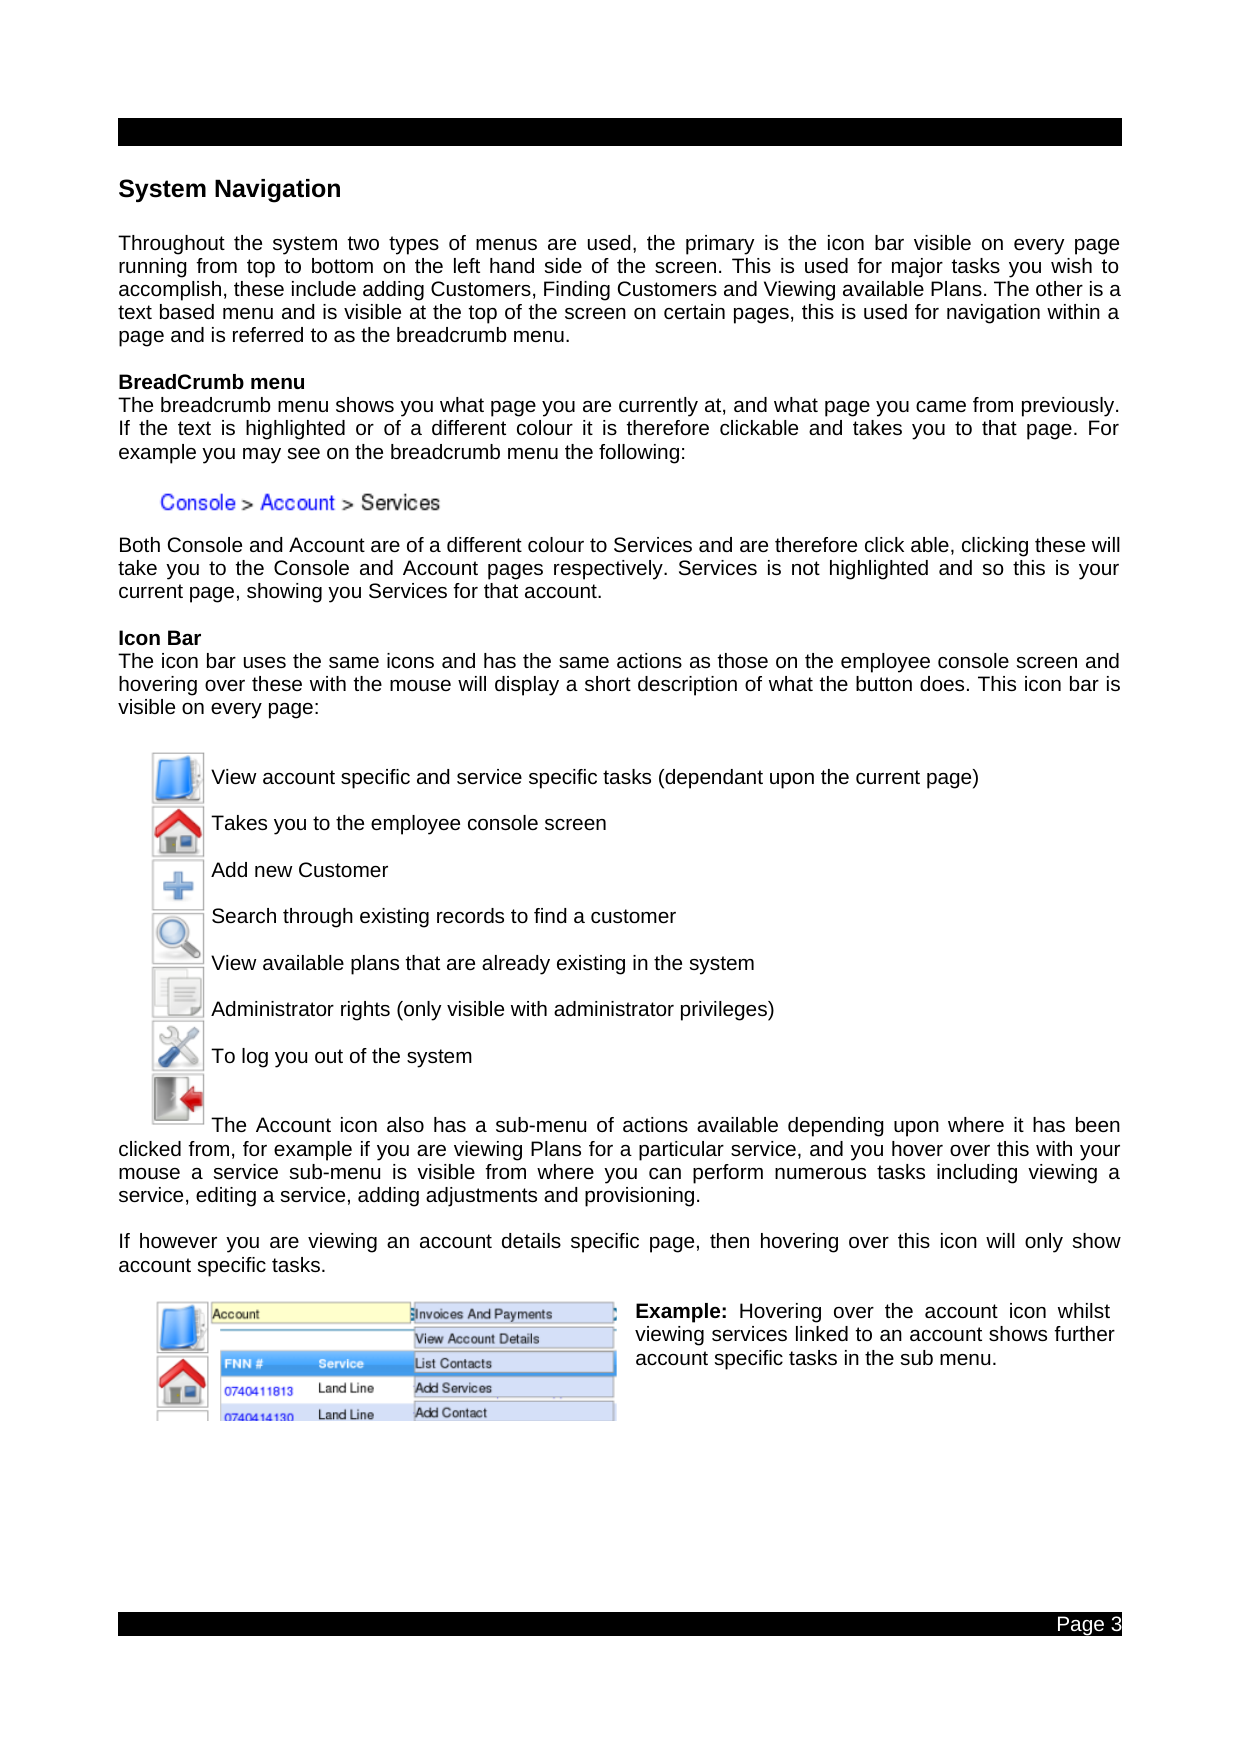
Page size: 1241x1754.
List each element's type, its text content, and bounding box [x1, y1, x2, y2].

text BreadCrumb menu [118, 371, 1122, 394]
text Administrator rights (only visible with administrator privileges) [212, 998, 1122, 1021]
text [118, 858, 148, 882]
text To log you out of the system [212, 1044, 1122, 1067]
text The icon bar uses the same icons and has the same actions as those on the employee console screen and hovering over these with the mouse will display a short description of what the button does. This icon bar is visible on every page: [118, 649, 1122, 719]
text System Navigation [118, 175, 1122, 203]
text View available plans that are already existing in the system [212, 951, 1122, 974]
text Add new Customer [212, 858, 1122, 882]
picture [157, 486, 477, 525]
text View account specific and service specific tasks (dependant upon the current page) [212, 765, 1122, 789]
text Throughout the system two types of menus are used, the primary is the icon bar visible on every page running from top to bottom on the left hand side of the screen. This is used for major tasks you wish to accomplish, these include adding Customers, Finding Customers and Viewing available Plans. The other is a text based menu and is visible at the top of the screen on certain pages, this is used for navigation within a page and is referred to as the breadcrumb menu. [118, 231, 1122, 347]
picture [155, 1300, 617, 1421]
text If however you are viewing an account details specific page, then hovering over this icon will only show account specific tasks. [118, 1230, 1122, 1276]
text The breadcrumb menu shows you what page you are currently at, and what page you came from previously. If the text is highlighted or of a different colour it is therefore clickable and takes you to that page. For example you may see on the breadcrumb menu the following: [118, 394, 1122, 463]
text [118, 1044, 148, 1067]
text Both Console and Account are of a different colour to Services and are therefore click able, clicking these will take you to the Console and Account pages respectively. Services is not highlighted and so this is your current page, showing you Services for that account. [118, 533, 1122, 603]
picture [148, 749, 212, 1131]
text The Account icon also has a sub-menu of actions available depending upon where it has been clicked from, for example if you are viewing Plans for a particular service, and you hover over this with your mouse a service sub-menu is visible from where you can perform numerous tasks including viewing a service, editing a service, adding adjustments and provisioning. [118, 1114, 1122, 1207]
text Example: Hovering over the account icon whilst viewing services linked to an account shows further account specific tasks in the sub menu. [118, 1299, 1122, 1369]
text Takes you to the employee console screen [212, 812, 1122, 835]
text Icon Bar [118, 626, 1122, 649]
text Search through existing records to find a customer [212, 905, 1122, 928]
